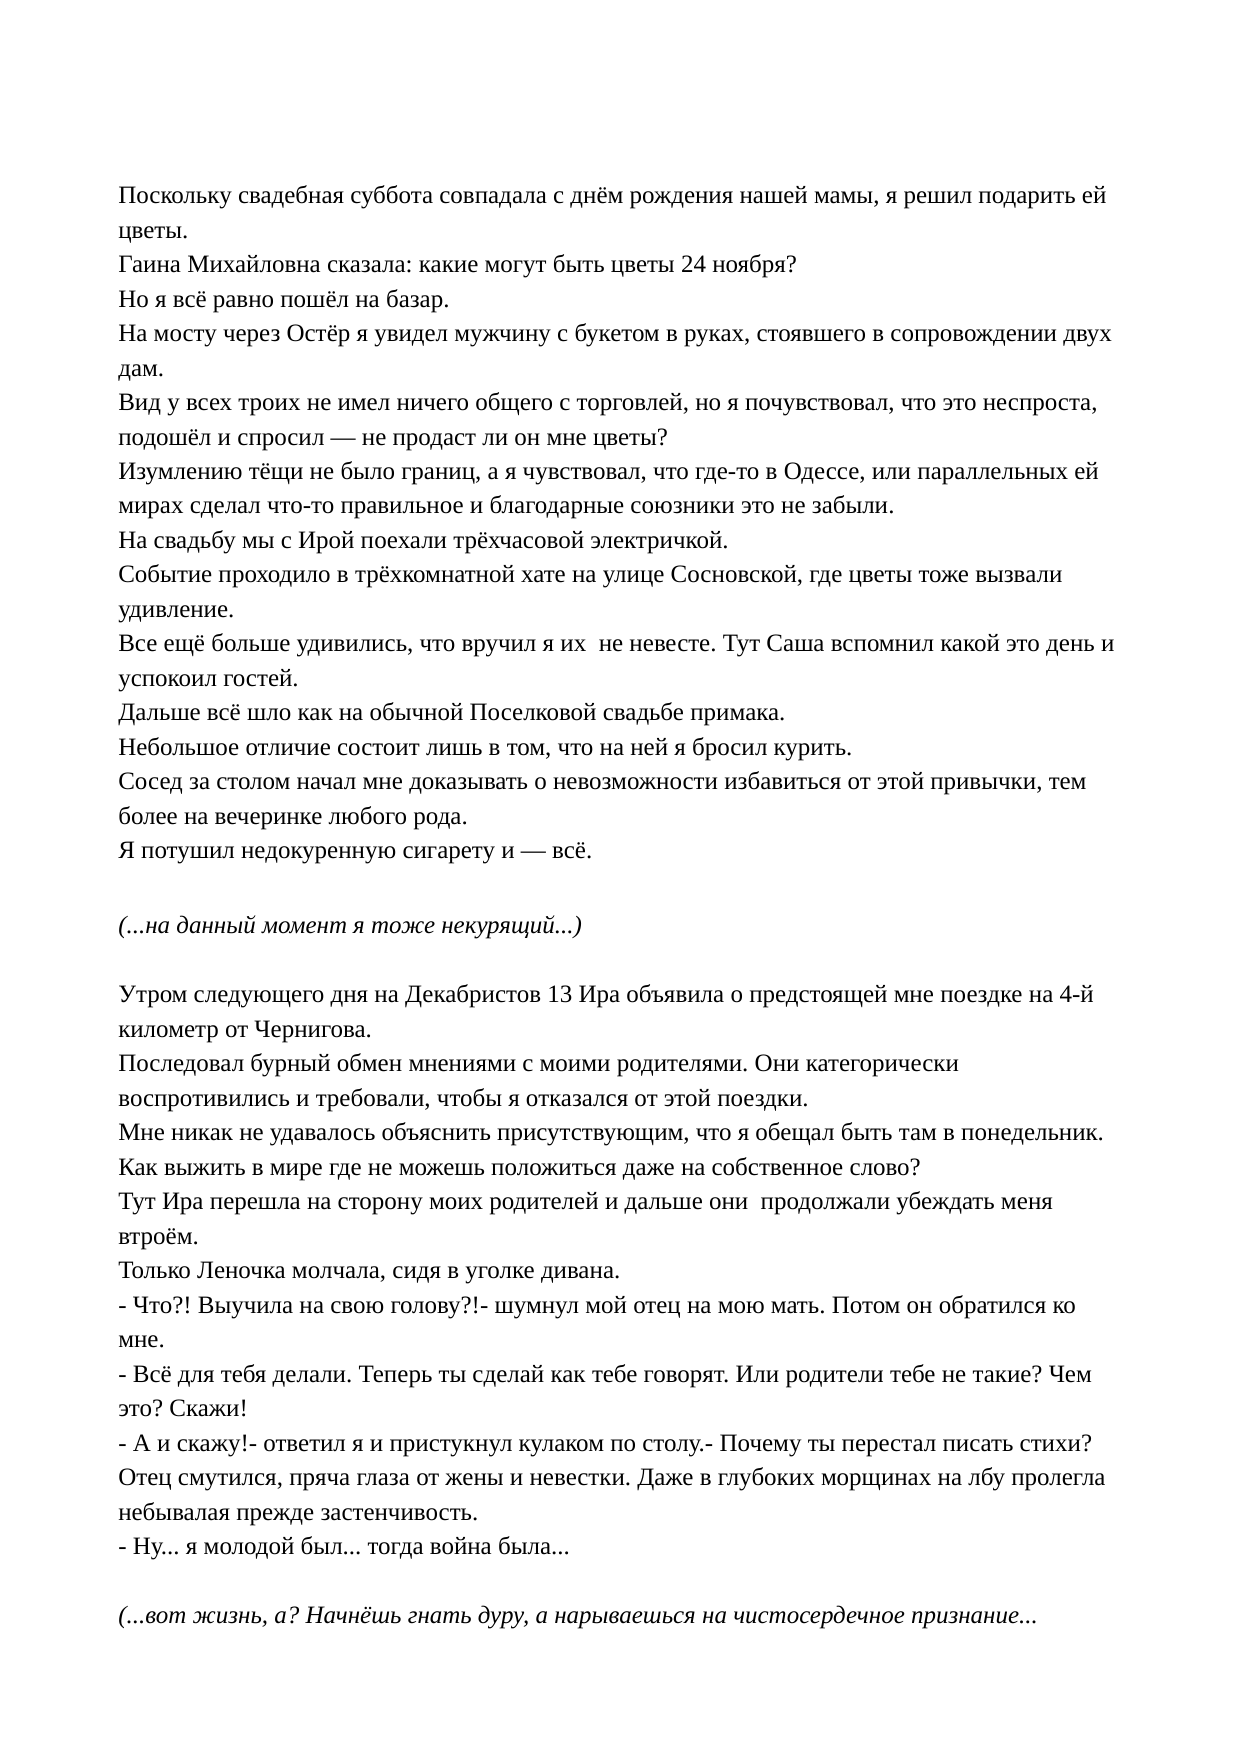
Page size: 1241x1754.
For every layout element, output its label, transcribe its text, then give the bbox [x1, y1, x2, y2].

text Поскольку свадебная суббота совпадала с днём рождения нашей мамы, я решил подарить ей цветы. [118, 180, 1122, 243]
text Мне никак не удавалось объяснить присутствующим, что я обещал быть там в понедельник. [118, 1117, 1122, 1146]
text (...на данный момент я тоже некурящий...) [118, 911, 1122, 939]
text - Всё для тебя делали. Теперь ты сделай как тебе говорят. Или родители тебе не такие? Чем это? Скажи! [118, 1359, 1122, 1422]
text - А и скажу!- ответил я и пристукнул кулаком по столу.- Почему ты перестал писать стихи? [118, 1428, 1122, 1457]
text Как выжить в мире где не можешь положиться даже на собственное слово? [118, 1152, 1122, 1181]
text Отец смутился, пряча глаза от жены и невестки. Даже в глубоких морщинах на лбу пролегла небывалая прежде застенчивость. [118, 1462, 1122, 1526]
text Но я всё равно пошёл на базар. [118, 284, 1122, 312]
text Событие проходило в трёхкомнатной хате на улице Сосновской, где цветы тоже вызвали удивление. [118, 559, 1122, 623]
text (...вот жизнь, а? Начнёшь гнать дуру, а нарываешься на чистосердечное признание... [118, 1600, 1122, 1629]
text На мосту через Остёр я увидел мужчину с букетом в руках, стоявшего в сопровождении двух дам. [118, 318, 1122, 381]
text Все ещё больше удивились, что вручил я их не невесте. Тут Саша вспомнил какой это день и успокоил гостей. [118, 628, 1122, 692]
text Вид у всех троих не имел ничего общего с торговлей, но я почувствовал, что это неспроста, подошёл и спросил — не продаст ли он мне цветы? [118, 387, 1122, 450]
text На свадьбу мы с Ирой поехали трёхчасовой электричкой. [118, 525, 1122, 554]
text Тут Ира перешла на сторону моих родителей и дальше они продолжали убеждать меня втроём. [118, 1186, 1122, 1250]
text - Ну... я молодой был... тогда война была... [118, 1531, 1122, 1560]
text Последовал бурный обмен мнениями с моими родителями. Они категорически воспротивились и требовали, чтобы я отказался от этой поездки. [118, 1048, 1122, 1112]
text Сосед за столом начал мне доказывать о невозможности избавиться от этой привычки, тем более на вечеринке любого рода. [118, 766, 1122, 829]
text Дальше всё шло как на обычной Поселковой свадьбе примака. [118, 697, 1122, 726]
text Утром следующего дня на Декабристов 13 Ира объявила о предстоящей мне поездке на 4-й километр от Чернигова. [118, 979, 1122, 1043]
text Гаина Михайловна сказала: какие могут быть цветы 24 ноября? [118, 249, 1122, 278]
text Изумлению тёщи не было границ, а я чувствовал, что где-то в Одессе, или параллельных ей мирах сделал что-то правильное и благодарные союзники это не забыли. [118, 456, 1122, 519]
text Только Леночка молчала, сидя в уголке дивана. [118, 1255, 1122, 1284]
text - Что?! Выучила на свою голову?!- шумнул мой отец на мою мать. Потом он обратился ко мне. [118, 1290, 1122, 1353]
text Небольшое отличие состоит лишь в том, что на ней я бросил курить. [118, 732, 1122, 761]
text Я потушил недокуренную сигарету и — всё. [118, 835, 1122, 864]
